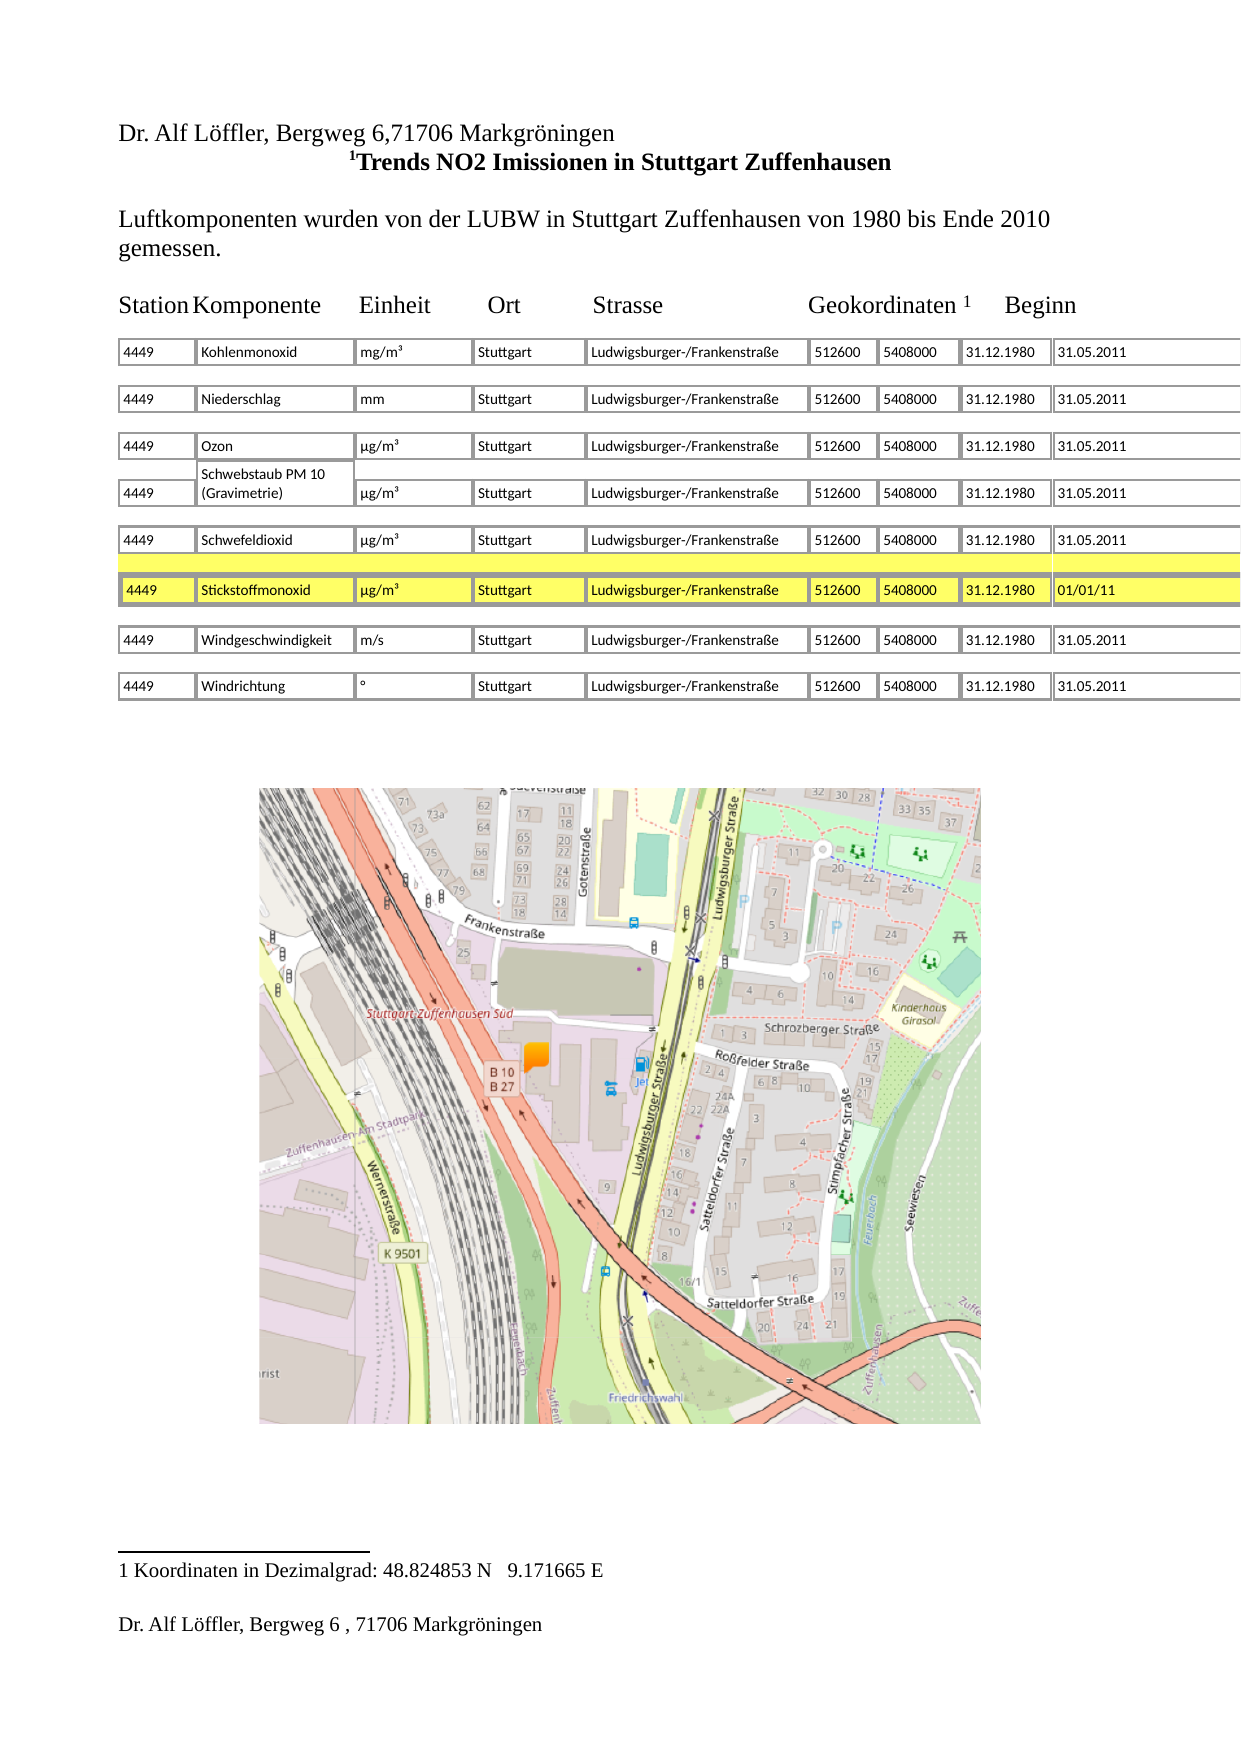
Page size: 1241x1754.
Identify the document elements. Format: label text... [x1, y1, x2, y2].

table_cell [878, 460, 961, 479]
table_cell ° [357, 674, 471, 698]
table_cell Stuttgart [475, 528, 584, 552]
table_cell [1053, 607, 1240, 625]
table_cell µg/m³ [357, 578, 471, 602]
table_cell [473, 413, 586, 432]
table_cell 4449 [120, 387, 194, 411]
table_cell [196, 554, 355, 572]
table_cell [961, 366, 1052, 385]
table_cell Stuttgart [475, 628, 584, 652]
table_cell Ludwigsburger-/Frankenstraße [588, 434, 807, 458]
table_cell [809, 507, 878, 525]
text Dr. Alf Löffler, Bergweg 6,71706 Markgröningen [118, 118, 1122, 147]
table_cell [878, 607, 961, 625]
table_header [473, 319, 586, 338]
table_cell 4449 [120, 481, 194, 505]
table_cell [809, 654, 878, 672]
table_header mg/m³ [357, 340, 471, 364]
table_cell Stuttgart [475, 578, 584, 602]
table_cell Schwebstaub PM 10 (Gravimetrie) [198, 462, 353, 505]
table_cell Stuttgart [475, 674, 584, 698]
table_cell 5408000 [880, 481, 958, 505]
table_cell 512600 [811, 674, 876, 698]
table_cell [961, 607, 1052, 625]
table_cell [118, 366, 196, 385]
table_header 31.12.1980 [963, 340, 1050, 364]
table_cell [1053, 413, 1240, 432]
table_cell 31.05.2011 [1055, 434, 1240, 458]
table_cell [809, 460, 878, 479]
table_cell 5408000 [880, 628, 958, 652]
table_cell Windrichtung [198, 674, 353, 698]
table_cell [586, 507, 809, 525]
table_header 5408000 [880, 340, 958, 364]
table_cell [961, 460, 1052, 479]
table_cell [118, 654, 196, 672]
table_cell [809, 366, 878, 385]
table_cell Ludwigsburger-/Frankenstraße [588, 387, 807, 411]
table_cell 512600 [811, 481, 876, 505]
text Luftkomponenten wurden von der LUBW in Stuttgart Zuffenhausen von 1980 bis Ende 2010 gemessen. [118, 204, 1122, 262]
table_cell 5408000 [880, 434, 958, 458]
table_header [1053, 319, 1240, 338]
table_cell [355, 654, 473, 672]
table_cell 31.12.1980 [963, 628, 1050, 652]
table_cell 5408000 [880, 578, 958, 602]
table_cell [878, 554, 961, 572]
text Koordinaten in Dezimalgrad: 48.824853 N 9.171665 E [118, 1558, 1122, 1582]
table_cell [355, 607, 473, 625]
table_header Stuttgart [475, 340, 584, 364]
table_header [586, 319, 809, 338]
table_cell mm [357, 387, 471, 411]
table_cell 31.05.2011 [1055, 481, 1240, 505]
table_cell [473, 654, 586, 672]
table_header Kohlenmonoxid [198, 340, 353, 364]
table_cell 512600 [811, 528, 876, 552]
table_cell [196, 654, 355, 672]
table_cell 4449 [123, 578, 194, 602]
table_cell [586, 607, 809, 625]
table_cell µg/m³ [357, 434, 471, 458]
table_header [878, 319, 961, 338]
table_cell 31.12.1980 [963, 674, 1050, 698]
table_cell 512600 [811, 387, 876, 411]
table_cell Ludwigsburger-/Frankenstraße [588, 674, 807, 698]
table_cell Ludwigsburger-/Frankenstraße [588, 481, 807, 505]
table_cell [473, 507, 586, 525]
table_cell [196, 366, 355, 385]
table_cell Schwefeldioxid [198, 528, 353, 552]
table_cell Ludwigsburger-/Frankenstraße [588, 578, 807, 602]
text Station Komponente Einheit Ort Strasse Geokordinaten 1 Beginn [118, 291, 1122, 319]
table_cell 31.12.1980 [963, 481, 1050, 505]
table_cell [1053, 460, 1240, 479]
table_cell [586, 366, 809, 385]
table_cell Stuttgart [475, 387, 584, 411]
table_cell [355, 413, 473, 432]
table_cell [118, 460, 196, 479]
table_cell [355, 554, 473, 572]
table_cell 31.05.2011 [1055, 387, 1240, 411]
table_cell 4449 [120, 528, 194, 552]
table_cell [473, 554, 586, 572]
table_cell 512600 [811, 628, 876, 652]
table_cell [878, 413, 961, 432]
table_cell [196, 413, 355, 432]
table_cell [586, 460, 809, 479]
table_cell Ludwigsburger-/Frankenstraße [588, 628, 807, 652]
table_cell [586, 554, 809, 572]
table_cell [118, 413, 196, 432]
table_cell [878, 654, 961, 672]
table_cell 5408000 [880, 674, 958, 698]
table_cell Ozon [198, 434, 353, 458]
table_cell Stickstoffmonoxid [198, 578, 353, 602]
table_cell 5408000 [880, 528, 958, 552]
table_cell 4449 [120, 628, 194, 652]
table_cell Windgeschwindigkeit [198, 628, 353, 652]
table_cell [473, 366, 586, 385]
table_cell [809, 607, 878, 625]
table_cell 4449 [120, 674, 194, 698]
table_cell m/s [357, 628, 471, 652]
table_cell [961, 507, 1052, 525]
table_cell 31.12.1980 [963, 434, 1050, 458]
table_cell [473, 460, 586, 479]
table_cell 5408000 [880, 387, 958, 411]
table_cell [118, 554, 196, 572]
table_cell 31.05.2011 [1055, 628, 1240, 652]
table_header [961, 319, 1052, 338]
table_cell [809, 554, 878, 572]
table_cell Stuttgart [475, 434, 584, 458]
table_cell [355, 507, 473, 525]
table_cell µg/m³ [357, 481, 471, 505]
table_header 4449 [120, 340, 194, 364]
table_cell [118, 507, 196, 525]
table_cell [961, 554, 1052, 572]
table_header 512600 [811, 340, 876, 364]
table_cell [473, 607, 586, 625]
table_header Ludwigsburger-/Frankenstraße [588, 340, 807, 364]
table_cell [878, 507, 961, 525]
table_cell 01.01.11 [1055, 578, 1240, 602]
table_header [355, 319, 473, 338]
table_cell [196, 507, 355, 525]
table_cell [1053, 507, 1240, 525]
table_header [809, 319, 878, 338]
table_cell µg/m³ [357, 528, 471, 552]
table_cell [118, 607, 196, 625]
table_cell [355, 366, 473, 385]
table_cell [878, 366, 961, 385]
table_cell [809, 413, 878, 432]
table_cell [586, 654, 809, 672]
table_cell [961, 413, 1052, 432]
table_cell 31.05.2011 [1055, 528, 1240, 552]
table_header [196, 319, 355, 338]
table_cell [196, 607, 355, 625]
table_cell 512600 [811, 578, 876, 602]
picture [259, 788, 981, 1424]
table_cell [355, 460, 473, 479]
table_cell Niederschlag [198, 387, 353, 411]
table_cell 31.12.1980 [963, 578, 1050, 602]
table_cell 01.01.11 [1053, 554, 1240, 572]
table_cell Stuttgart [475, 481, 584, 505]
text Trends NO2 Imissionen in Stuttgart Zuffenhausen [118, 147, 1122, 176]
table_cell [1053, 654, 1240, 672]
table_cell 31.05.2011 [1055, 674, 1240, 698]
table_header 31.05.2011 [1055, 340, 1240, 364]
table_cell [1053, 366, 1240, 385]
table_cell [961, 654, 1052, 672]
table_header [118, 319, 196, 338]
table_cell [586, 413, 809, 432]
table_cell 4449 [120, 434, 194, 458]
table_cell Ludwigsburger-/Frankenstraße [588, 528, 807, 552]
table_cell 31.12.1980 [963, 528, 1050, 552]
table_cell 31.12.1980 [963, 387, 1050, 411]
table_cell 512600 [811, 434, 876, 458]
